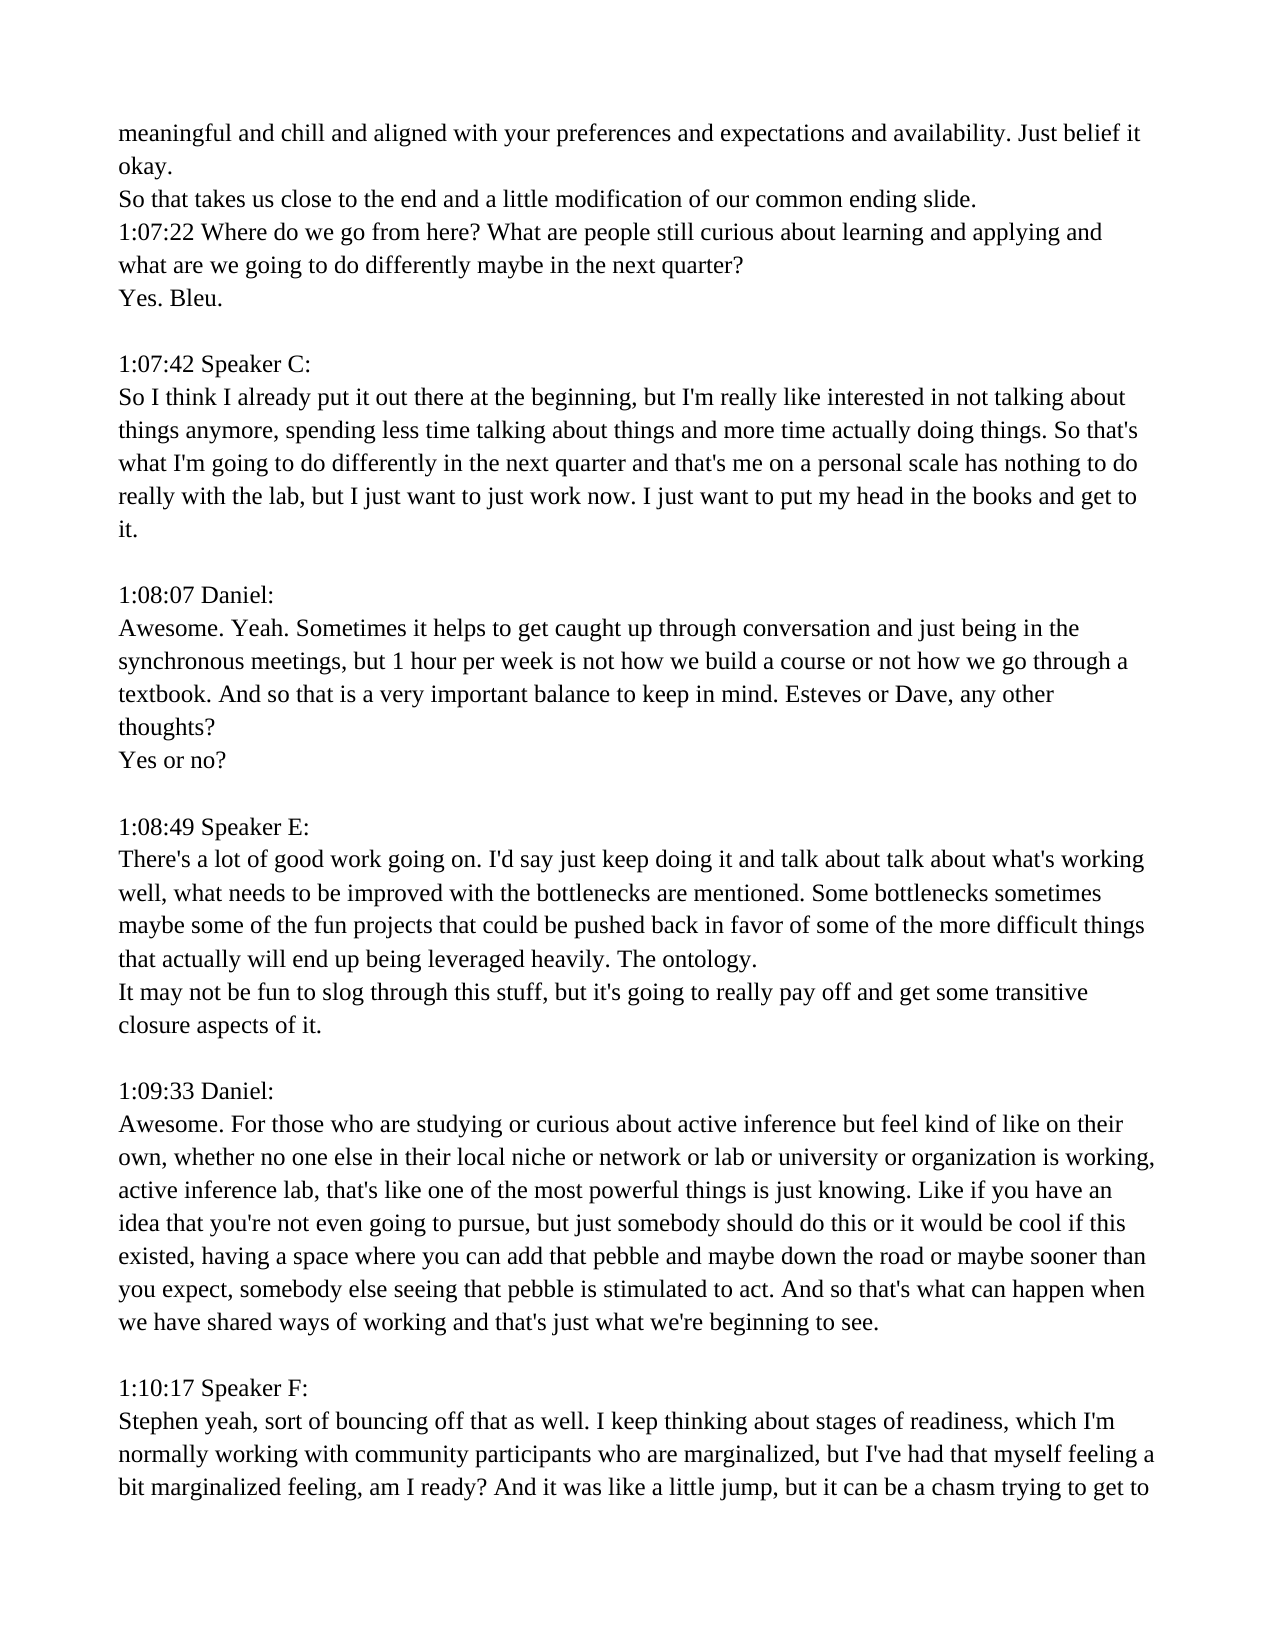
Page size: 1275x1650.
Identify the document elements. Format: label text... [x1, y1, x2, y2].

text meaningful and chill and aligned with your preferences and expectations and availability. Just belief it okay. [118, 118, 1157, 180]
text 1:09:33 Daniel: [118, 1076, 1157, 1104]
text Stephen yeah, sort of bouncing off that as well. I keep thinking about stages of readiness, which I'm normally working with community participants who are marginalized, but I've had that myself feeling a bit marginalized feeling, am I ready? And it was like a little jump, but it can be a chasm trying to get to [118, 1406, 1157, 1501]
text Awesome. Yeah. Sometimes it helps to get caught up through conversation and just being in the synchronous meetings, but 1 hour per week is not how we build a course or not how we go through a textbook. And so that is a very important balance to keep in mind. Esteves or Dave, any other thoughts? [118, 613, 1157, 741]
text So I think I already put it out there at the beginning, but I'm really like interested in not talking about things anymore, spending less time talking about things and more time actually doing things. So that's what I'm going to do differently in the next quarter and that's me on a personal scale has nothing to do really with the lab, but I just want to just work now. I just want to put my head in the books and get to it. [118, 382, 1157, 543]
text There's a lot of good work going on. I'd say just keep doing it and talk about talk about what's working well, what needs to be improved with the bottlenecks are mentioned. Some bottlenecks sometimes maybe some of the fun projects that could be pushed back in favor of some of the more difficult things that actually will end up being leveraged heavily. The ontology. [118, 844, 1157, 972]
text Awesome. For those who are studying or curious about active inference but feel kind of like on their own, whether no one else in their local niche or network or lab or university or organization is working, active inference lab, that's like one of the most powerful things is just knowing. Like if you have an idea that you're not even going to pursue, but just somebody should do this or it would be cool if this existed, having a space where you can add that pebble and maybe down the road or maybe sooner than you expect, somebody else seeing that pebble is stimulated to act. And so that's what can happen when we have shared ways of working and that's just what we're beginning to see. [118, 1109, 1157, 1336]
text 1:07:42 Speaker C: [118, 349, 1157, 378]
text So that takes us close to the end and a little modification of our common ending slide. [118, 184, 1157, 213]
text 1:10:17 Speaker F: [118, 1373, 1157, 1402]
text 1:08:49 Speaker E: [118, 812, 1157, 840]
text 1:08:07 Daniel: [118, 580, 1157, 609]
text Yes or no? [118, 746, 1157, 774]
text 1:07:22 Where do we go from here? What are people still curious about learning and applying and what are we going to do differently maybe in the next quarter? [118, 217, 1157, 279]
text It may not be fun to slog through this stuff, but it's going to really pay off and get some transitive closure aspects of it. [118, 977, 1157, 1038]
text Yes. Bleu. [118, 283, 1157, 312]
